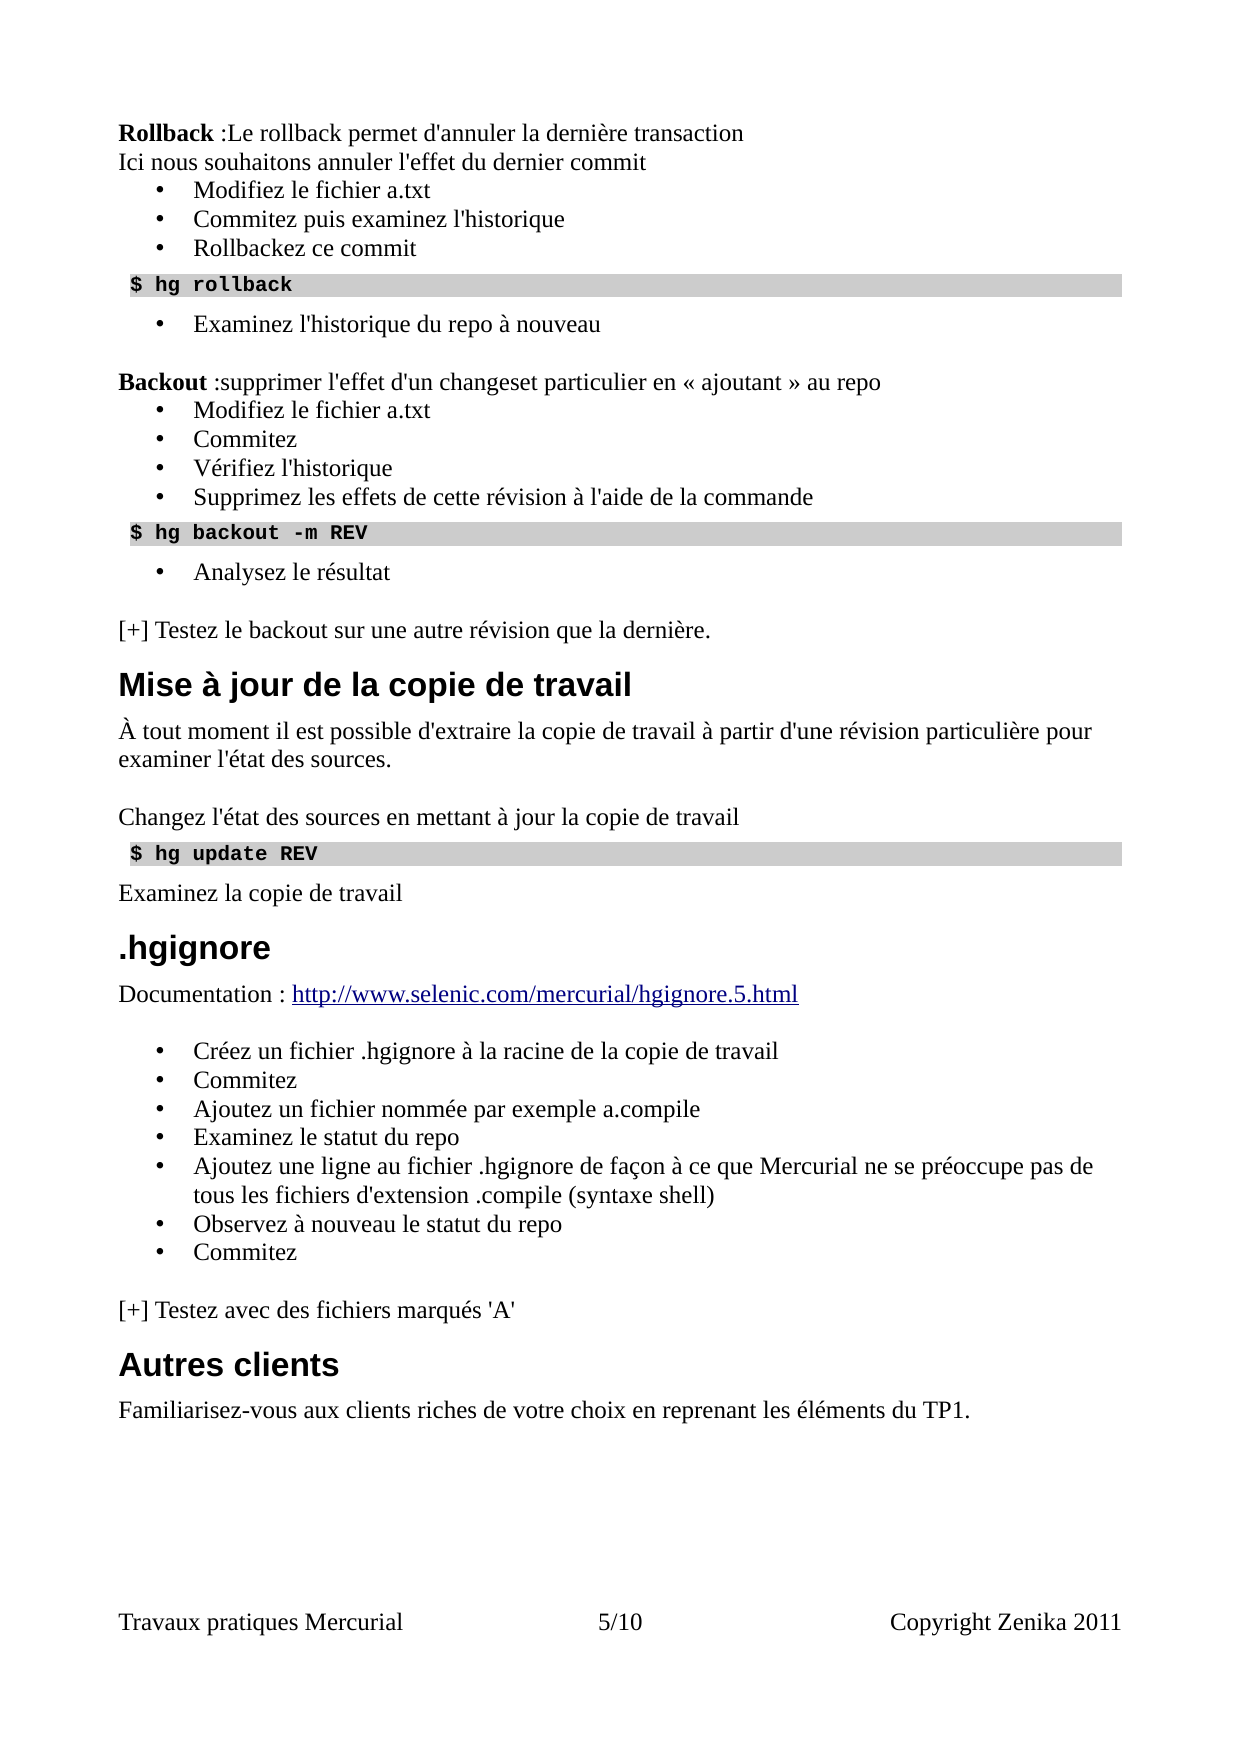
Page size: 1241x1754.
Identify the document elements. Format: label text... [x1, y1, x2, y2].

list Commitez [156, 424, 1122, 453]
list Créez un fichier .hgignore à la racine de la copie de travail [156, 1036, 1122, 1065]
list Supprimez les effets de cette révision à l'aide de la commande [156, 482, 1122, 510]
list Examinez l'historique du repo à nouveau [156, 309, 1122, 338]
text Rollback :Le rollback permet d'annuler la dernière transaction [118, 118, 1122, 147]
text $ hg rollback [130, 274, 1122, 297]
list Ajoutez une ligne au fichier .hgignore de façon à ce que Mercurial ne se préoccupe pas de tous les fichiers d'extension .compile (syntaxe shell) [156, 1151, 1122, 1209]
list Ajoutez un fichier nommée par exemple a.compile [156, 1094, 1122, 1122]
list Modifiez le fichier a.txt [156, 176, 1122, 204]
list Examinez le statut du repo [156, 1122, 1122, 1151]
text [+] Testez avec des fichiers marqués 'A' [118, 1295, 1122, 1324]
list Analysez le résultat [156, 557, 1122, 586]
list Commitez [156, 1237, 1122, 1266]
subtitle Mise à jour de la copie de travail [118, 664, 1122, 703]
text Ici nous souhaitons annuler l'effet du dernier commit [118, 147, 1122, 176]
list Modifiez le fichier a.txt [156, 395, 1122, 424]
list Commitez [156, 1065, 1122, 1094]
text $ hg update REV [130, 842, 1122, 866]
text Examinez la copie de travail [118, 878, 1122, 907]
text À tout moment il est possible d'extraire la copie de travail à partir d'une révision particulière pour examiner l'état des sources. [118, 716, 1122, 773]
text Changez l'état des sources en mettant à jour la copie de travail [118, 802, 1122, 831]
list Rollbackez ce commit [156, 233, 1122, 262]
text $ hg backout -m REV [130, 522, 1122, 546]
text Backout :supprimer l'effet d'un changeset particulier en « ajoutant » au repo [118, 367, 1122, 395]
subtitle Autres clients [118, 1344, 1122, 1383]
text Documentation : http://www.selenic.com/mercurial/hgignore.5.html [118, 979, 1122, 1007]
list Commitez puis examinez l'historique [156, 204, 1122, 233]
list Vérifiez l'historique [156, 453, 1122, 482]
text Familiarisez-vous aux clients riches de votre choix en reprenant les éléments du TP1. [118, 1396, 1122, 1424]
subtitle .hgignore [118, 927, 1122, 966]
list Observez à nouveau le statut du repo [156, 1209, 1122, 1237]
text [+] Testez le backout sur une autre révision que la dernière. [118, 615, 1122, 644]
